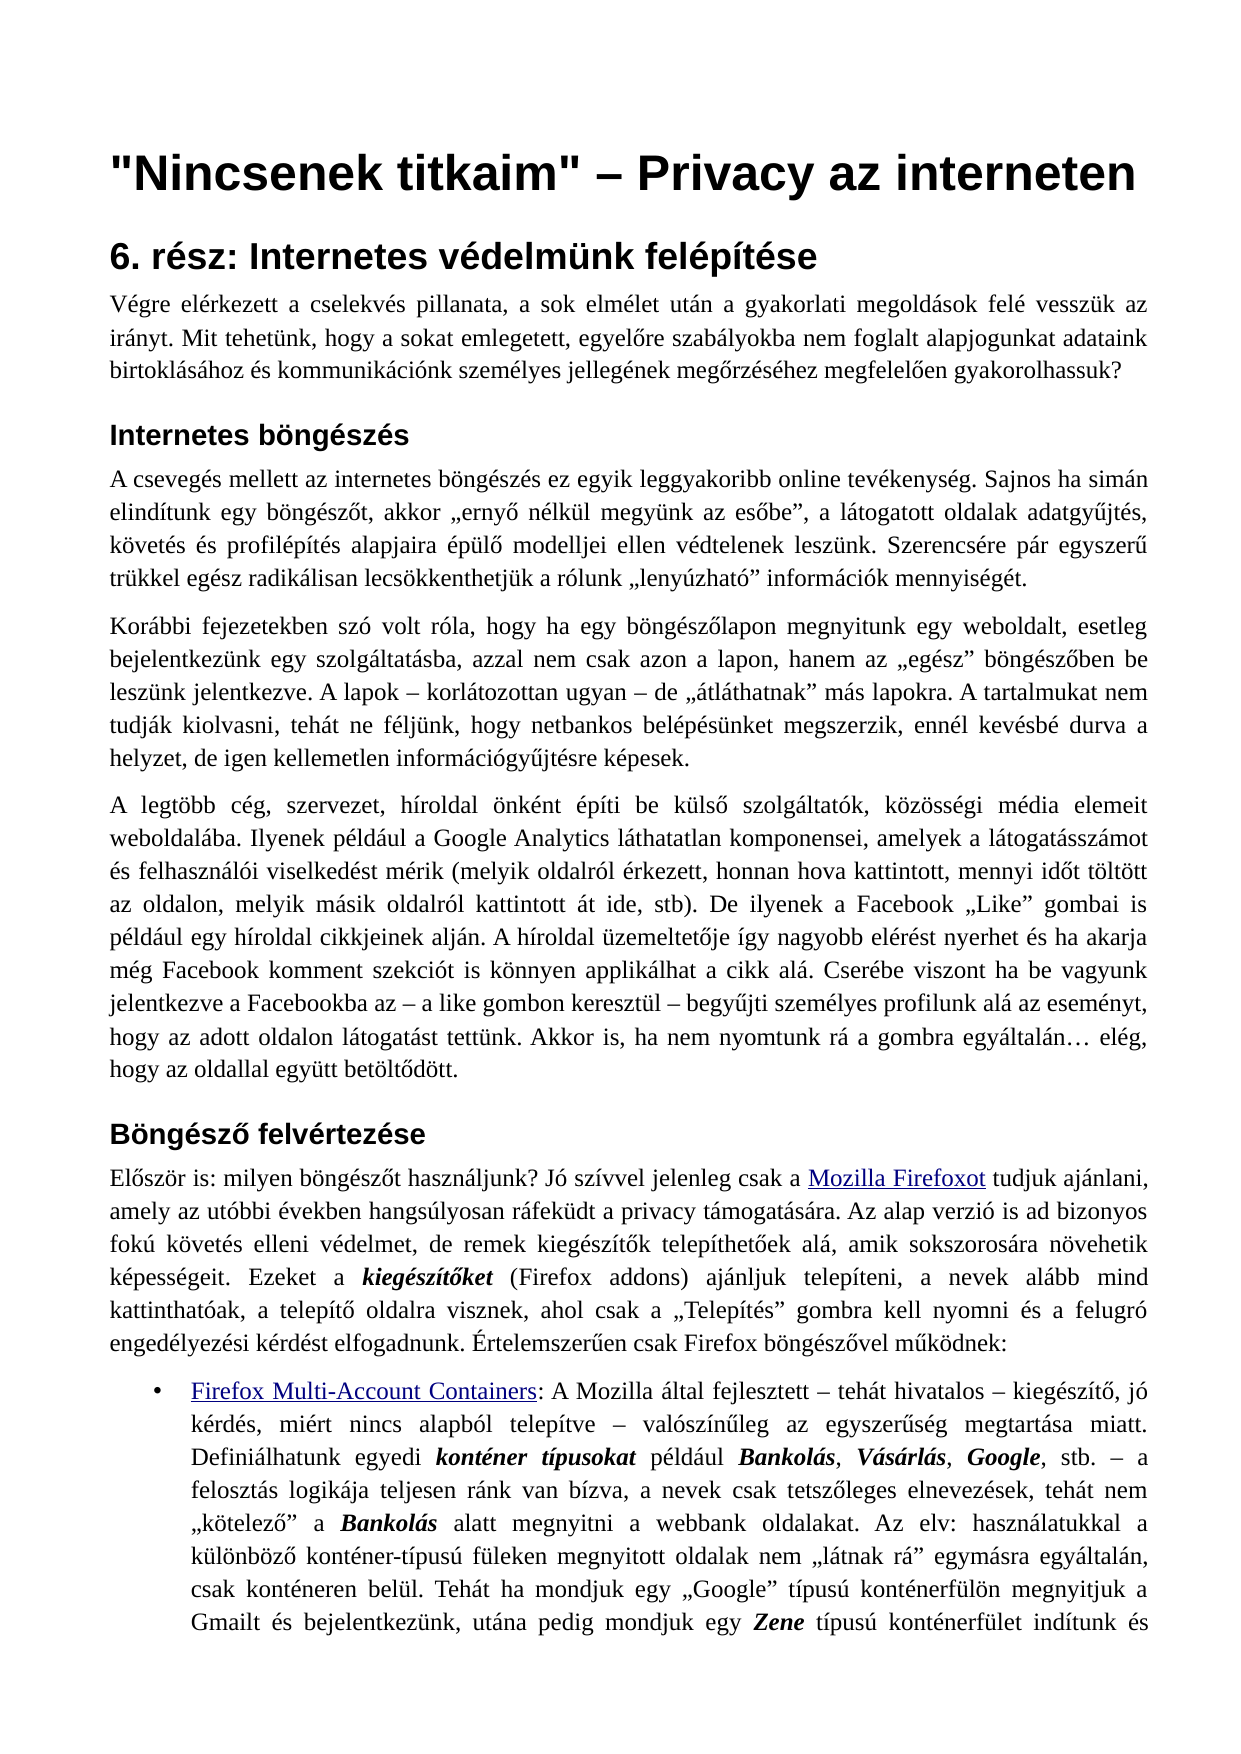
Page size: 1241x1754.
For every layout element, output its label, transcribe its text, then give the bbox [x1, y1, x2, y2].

subtitle 6. rész: Internetes védelmünk felépítése [109, 234, 1149, 277]
text Először is: milyen böngészőt használjunk? Jó szívvel jelenleg csak a Mozilla Firefoxot tudjuk ajánlani, amely az utóbbi években hangsúlyosan ráfeküdt a privacy támogatására. Az alap verzió is ad bizonyos fokú követés elleni védelmet, de remek kiegészítők telepíthetőek alá, amik sokszorosára növehetik képességeit. Ezeket a kiegészítőket (Firefox addons) ajánljuk telepíteni, a nevek alább mind kattinthatóak, a telepítő oldalra visznek, ahol csak a „Telepítés” gombra kell nyomni és a felugró engedélyezési kérdést elfogadnunk. Értelemszerűen csak Firefox böngészővel működnek: [109, 1163, 1149, 1357]
text A csevegés mellett az internetes böngészés ez egyik leggyakoribb online tevékenység. Sajnos ha simán elindítunk egy böngészőt, akkor „ernyő nélkül megyünk az esőbe”, a látogatott oldalak adatgyűjtés, követés és profilépítés alapjaira épülő modelljei ellen védtelenek leszünk. Szerencsére pár egyszerű trükkel egész radikálisan lecsökkenthetjük a rólunk „lenyúzható” információk mennyiségét. [109, 464, 1149, 592]
text Korábbi fejezetekben szó volt róla, hogy ha egy böngészőlapon megnyitunk egy weboldalt, esetleg bejelentkezünk egy szolgáltatásba, azzal nem csak azon a lapon, hanem az „egész” böngészőben be leszünk jelentkezve. A lapok – korlátozottan ugyan – de „átláthatnak” más lapokra. A tartalmukat nem tudják kiolvasni, tehát ne féljünk, hogy netbankos belépésünket megszerzik, ennél kevésbé durva a helyzet, de igen kellemetlen információgyűjtésre képesek. [109, 611, 1149, 772]
subtitle "Nincsenek titkaim" – Privacy az interneten [109, 143, 1149, 201]
subtitle Böngésző felvértezése [109, 1117, 1149, 1151]
subtitle Internetes böngészés [109, 418, 1149, 452]
text A legtöbb cég, szervezet, híroldal önként építi be külső szolgáltatók, közösségi média elemeit weboldalába. Ilyenek például a Google Analytics láthatatlan komponensei, amelyek a látogatásszámot és felhasználói viselkedést mérik (melyik oldalról érkezett, honnan hova kattintott, mennyi időt töltött az oldalon, melyik másik oldalról kattintott át ide, stb). De ilyenek a Facebook „Like” gombai is például egy híroldal cikkjeinek alján. A híroldal üzemeltetője így nagyobb elérést nyerhet és ha akarja még Facebook komment szekciót is könnyen applikálhat a cikk alá. Cserébe viszont ha be vagyunk jelentkezve a Facebookba az – a like gombon keresztül – begyűjti személyes profilunk alá az eseményt, hogy az adott oldalon látogatást tettünk. Akkor is, ha nem nyomtunk rá a gombra egyáltalán… elég, hogy az oldallal együtt betöltődött. [109, 790, 1149, 1083]
list Firefox Multi-Account Containers: A Mozilla által fejlesztett – tehát hivatalos – kiegészítő, jó kérdés, miért nincs alapból telepítve – valószínűleg az egyszerűség megtartása miatt. Definiálhatunk egyedi konténer típusokat például Bankolás, Vásárlás, Google, stb. – a felosztás logikája teljesen ránk van bízva, a nevek csak tetszőleges elnevezések, tehát nem „kötelező” a Bankolás alatt megnyitni a webbank oldalakat. Az elv: használatukkal a különböző konténer-típusú füleken megnyitott oldalak nem „látnak rá” egymásra egyáltalán, csak konténeren belül. Tehát ha mondjuk egy „Google” típusú konténerfülön megnyitjuk a Gmailt és bejelentkezünk, utána pedig mondjuk egy Zene típusú konténerfület indítunk és [153, 1376, 1149, 1636]
text Végre elérkezett a cselekvés pillanata, a sok elmélet után a gyakorlati megoldások felé vesszük az irányt. Mit tehetünk, hogy a sokat emlegetett, egyelőre szabályokba nem foglalt alapjogunkat adataink birtoklásához és kommunikációnk személyes jellegének megőrzéséhez megfelelően gyakorolhassuk? [109, 289, 1149, 384]
